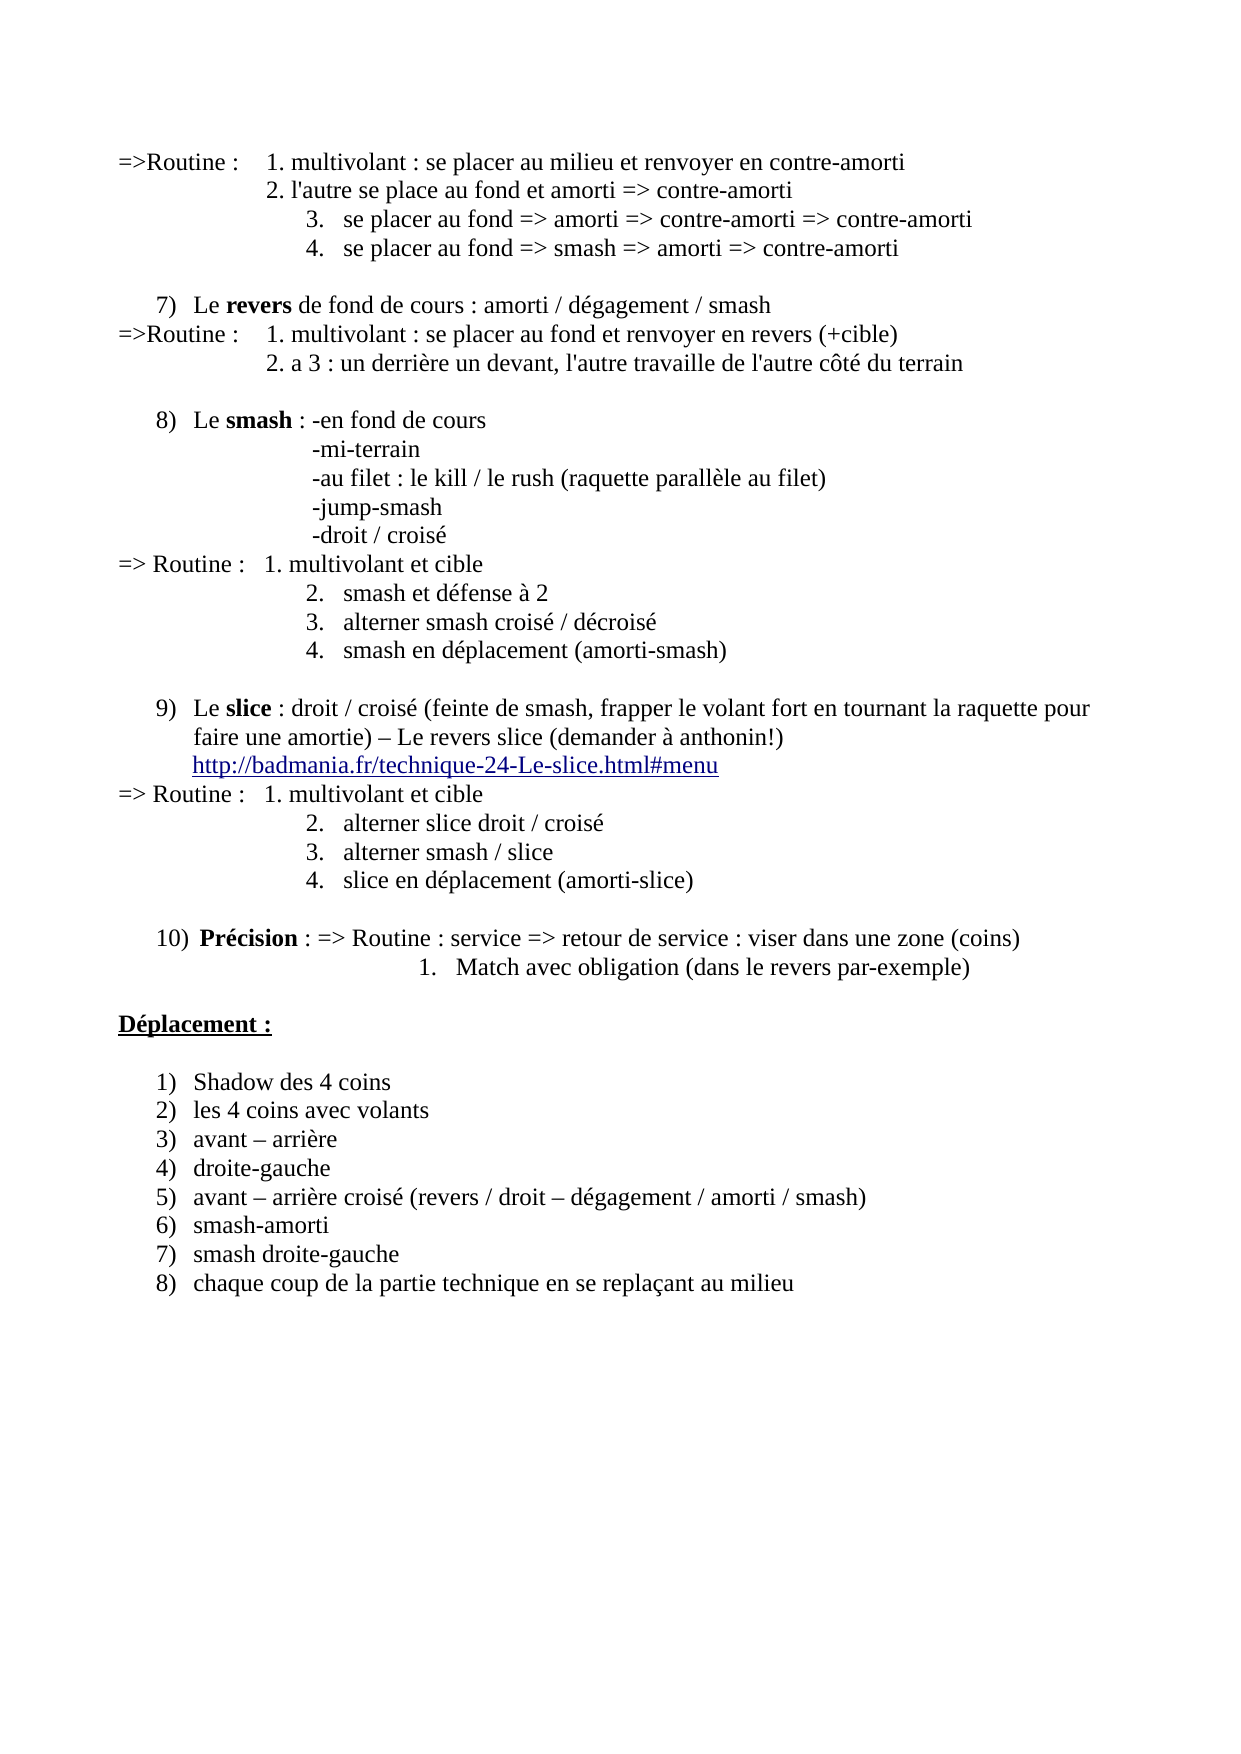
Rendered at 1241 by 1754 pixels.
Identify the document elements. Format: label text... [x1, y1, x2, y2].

list les 4 coins avec volants [156, 1096, 1122, 1124]
list -jump-smash [268, 492, 1122, 521]
text => Routine : 1. multivolant et cible [118, 549, 1122, 578]
text Déplacement : [118, 1009, 1122, 1038]
list -mi-terrain [268, 434, 1122, 463]
list droite-gauche [156, 1153, 1122, 1182]
list Shadow des 4 coins [156, 1067, 1122, 1096]
list smash-amorti [156, 1211, 1122, 1239]
text =>Routine : 1. multivolant : se placer au fond et renvoyer en revers (+cible) [118, 319, 1122, 348]
text =>Routine : 1. multivolant : se placer au milieu et renvoyer en contre-amorti [118, 147, 1122, 176]
list se placer au fond => amorti => contre-amorti => contre-amorti [306, 204, 1122, 233]
text 2. l'autre se place au fond et amorti => contre-amorti [118, 176, 1122, 204]
list avant – arrière [156, 1124, 1122, 1153]
list smash en déplacement (amorti-smash) [306, 636, 1122, 664]
list Match avec obligation (dans le revers par-exemple) [418, 952, 1122, 981]
list se placer au fond => smash => amorti => contre-amorti [306, 233, 1122, 262]
list Le slice : droit / croisé (feinte de smash, frapper le volant fort en tournant la raquette pour faire une amortie) – Le revers slice (demander à anthonin!) [156, 693, 1122, 751]
list smash et défense à 2 [306, 578, 1122, 607]
list alterner smash croisé / décroisé [306, 607, 1122, 636]
list slice en déplacement (amorti-slice) [306, 866, 1122, 894]
text 2. a 3 : un derrière un devant, l'autre travaille de l'autre côté du terrain [118, 348, 1122, 377]
text http://badmania.fr/technique-24-Le-slice.html#menu => Routine : 1. multivolant et cible [118, 751, 1122, 808]
list alterner smash / slice [306, 837, 1122, 866]
list chaque coup de la partie technique en se replaçant au milieu [156, 1268, 1122, 1297]
list -au filet : le kill / le rush (raquette parallèle au filet) [268, 463, 1122, 492]
list avant – arrière croisé (revers / droit – dégagement / amorti / smash) [156, 1182, 1122, 1211]
list alterner slice droit / croisé [306, 808, 1122, 837]
list smash droite-gauche [156, 1239, 1122, 1268]
list Le smash : -en fond de cours [156, 406, 1122, 434]
list -droit / croisé [268, 521, 1122, 549]
list Précision : => Routine : service => retour de service : viser dans une zone (coins) [156, 923, 1122, 952]
list Le revers de fond de cours : amorti / dégagement / smash [156, 291, 1122, 319]
